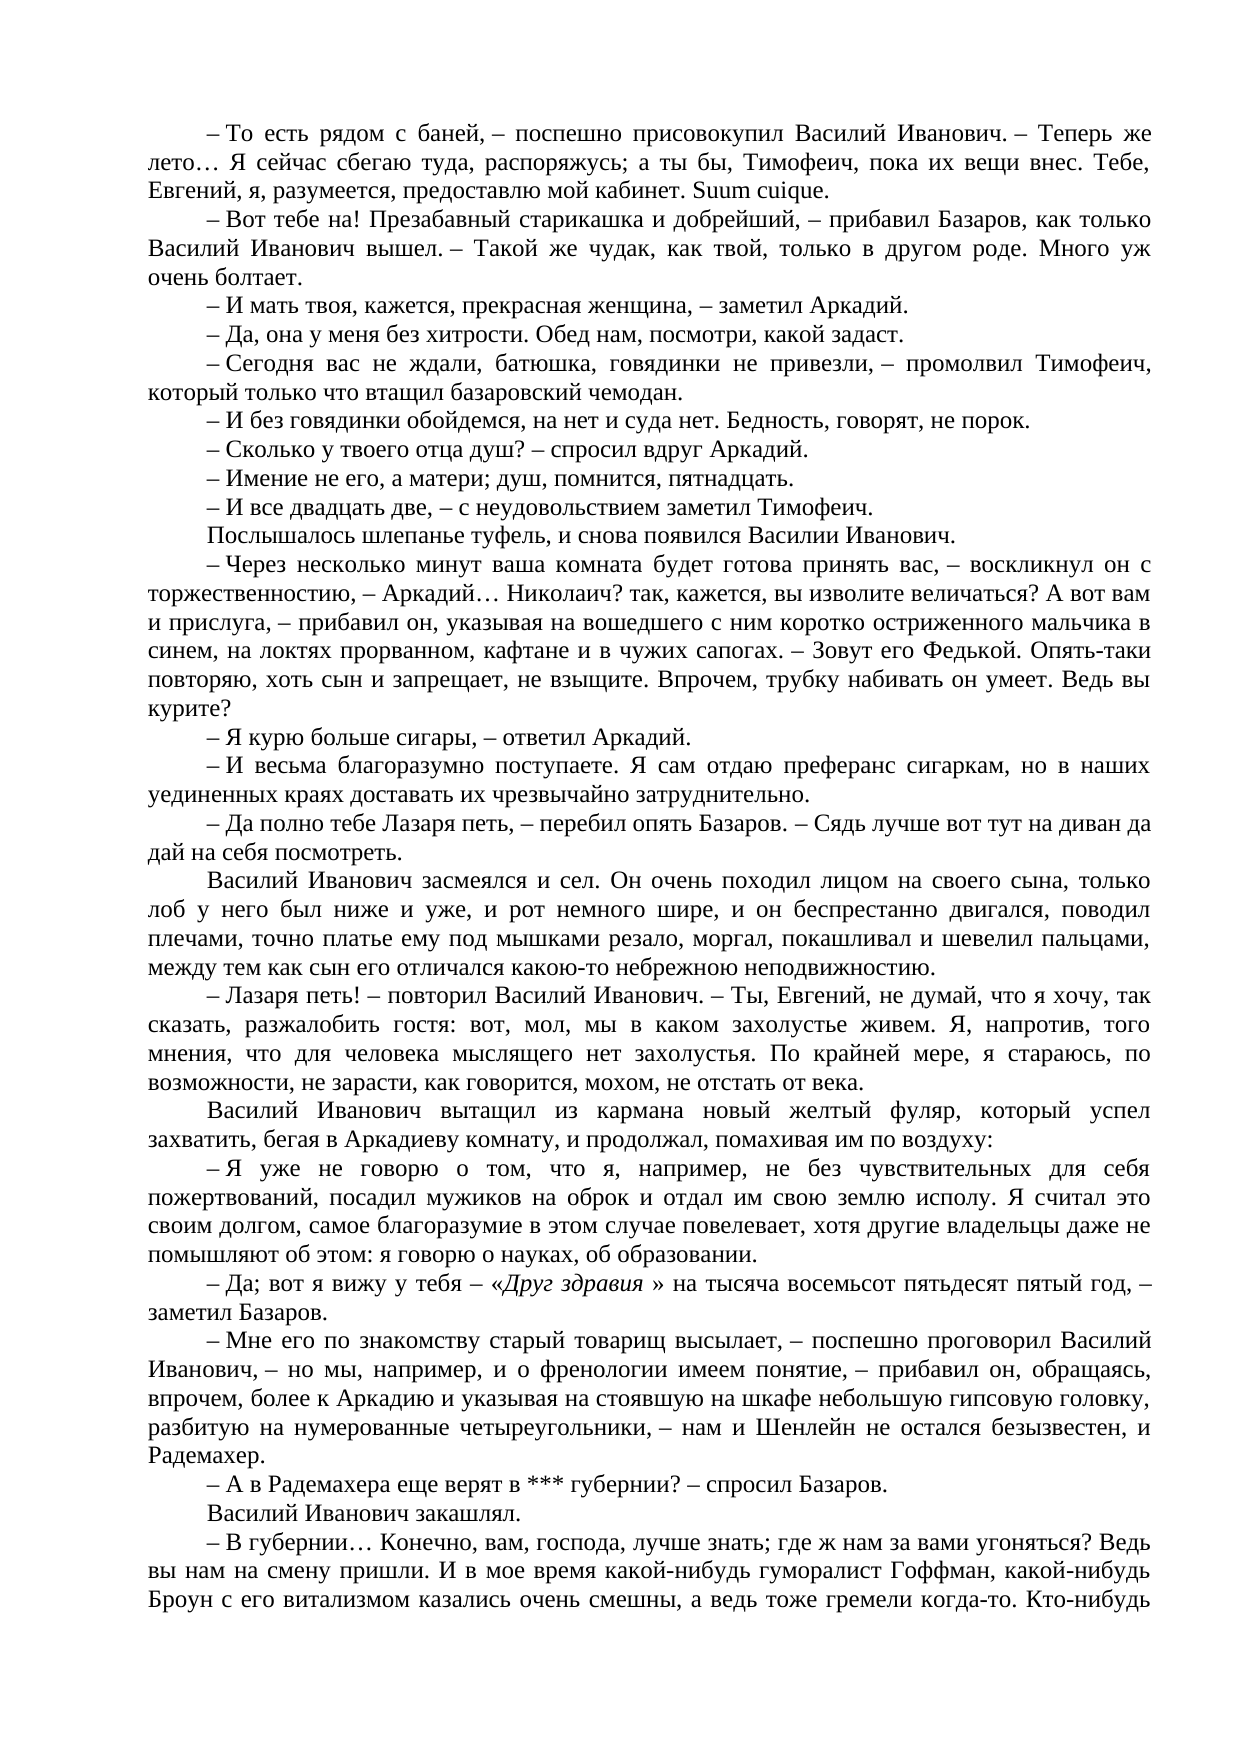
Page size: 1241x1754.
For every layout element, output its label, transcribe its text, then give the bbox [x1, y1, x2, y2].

text – И без говядинки обойдемся, на нет и суда нет. Бедность, говорят, не порок. [148, 406, 1152, 434]
text – Да полно тебе Лазаря петь, – перебил опять Базаров. – Сядь лучше вот тут на диван да дай на себя посмотреть. [148, 808, 1152, 866]
text – Вот тебе на! Презабавный старикашка и добрейший, – прибавил Базаров, как только Василий Иванович вышел. – Такой же чудак, как твой, только в другом роде. Много уж очень болтает. [148, 204, 1152, 291]
text – И весьма благоразумно поступаете. Я сам отдаю преферанс сигаркам, но в наших уединенных краях доставать их чрезвычайно затруднительно. [148, 751, 1152, 808]
text – Мне его по знакомству старый товарищ высылает, – поспешно проговорил Василий Иванович, – но мы, например, и о френологии имеем понятие, – прибавил он, обращаясь, впрочем, более к Аркадию и указывая на стоявшую на шкафе небольшую гипсовую головку, разбитую на нумерованные четыреугольники, – нам и Шенлейн не остался безызвестен, и Радемахер. [148, 1326, 1152, 1469]
text Василий Иванович вытащил из кармана новый желтый фуляр, который успел захватить, бегая в Аркадиеву комнату, и продолжал, помахивая им по воздуху: [148, 1096, 1152, 1153]
text – И все двадцать две, – с неудовольствием заметил Тимофеич. [148, 492, 1152, 521]
text – Лазаря петь! – повторил Василий Иванович. – Ты, Евгений, не думай, что я хочу, так сказать, разжалобить гостя: вот, мол, мы в каком захолустье живем. Я, напротив, того мнения, что для человека мыслящего нет захолустья. По крайней мере, я стараюсь, по возможности, не зарасти, как говорится, мохом, не отстать от века. [148, 981, 1152, 1096]
text – В губернии… Конечно, вам, господа, лучше знать; где ж нам за вами угоняться? Ведь вы нам на смену пришли. И в мое время какой-нибудь гуморалист Гоффман, какой-нибудь Броун с его витализмом казались очень смешны, а ведь тоже гремели когда-то. Кто-нибудь [148, 1527, 1152, 1613]
text – Через несколько минут ваша комната будет готова принять вас, – воскликнул он с торжественностию, – Аркадий… Николаич? так, кажется, вы изволите величаться? А вот вам и прислуга, – прибавил он, указывая на вошедшего с ним коротко остриженного мальчика в синем, на локтях прорванном, кафтане и в чужих сапогах. – Зовут его Федькой. Опять-таки повторяю, хоть сын и запрещает, не взыщите. Впрочем, трубку набивать он умеет. Ведь вы курите? [148, 549, 1152, 722]
text – Сколько у твоего отца душ? – спросил вдруг Аркадий. [148, 434, 1152, 463]
text – И мать твоя, кажется, прекрасная женщина, – заметил Аркадий. [148, 291, 1152, 319]
text – Сегодня вас не ждали, батюшка, говядинки не привезли, – промолвил Тимофеич, который только что втащил базаровский чемодан. [148, 348, 1152, 406]
text Василий Иванович засмеялся и сел. Он очень походил лицом на своего сына, только лоб у него был ниже и уже, и рот немного шире, и он беспрестанно двигался, поводил плечами, точно платье ему под мышками резало, моргал, покашливал и шевелил пальцами, между тем как сын его отличался какою-то небрежною неподвижностию. [148, 866, 1152, 981]
text – Да; вот я вижу у тебя – «Друг здравия » на тысяча восемьсот пятьдесят пятый год, – заметил Базаров. [148, 1268, 1152, 1326]
text Послышалось шлепанье туфель, и снова появился Василии Иванович. [148, 521, 1152, 549]
text – А в Радемахера еще верят в *** губернии? – спросил Базаров. [148, 1469, 1152, 1498]
text – Я уже не говорю о том, что я, например, не без чувствительных для себя пожертвований, посадил мужиков на оброк и отдал им свою землю исполу. Я считал это своим долгом, самое благоразумие в этом случае повелевает, хотя другие владельцы даже не помышляют об этом: я говорю о науках, об образовании. [148, 1153, 1152, 1268]
text – То есть рядом с баней, – поспешно присовокупил Василий Иванович. – Теперь же лето… Я сейчас сбегаю туда, распоряжусь; а ты бы, Тимофеич, пока их вещи внес. Тебе, Евгений, я, разумеется, предоставлю мой кабинет. Suum cuique. [148, 118, 1152, 204]
text Василий Иванович закашлял. [148, 1498, 1152, 1527]
text – Имение не его, а матери; душ, помнится, пятнадцать. [148, 463, 1152, 492]
text – Я курю больше сигары, – ответил Аркадий. [148, 722, 1152, 751]
text – Да, она у меня без хитрости. Обед нам, посмотри, какой задаст. [148, 319, 1152, 348]
